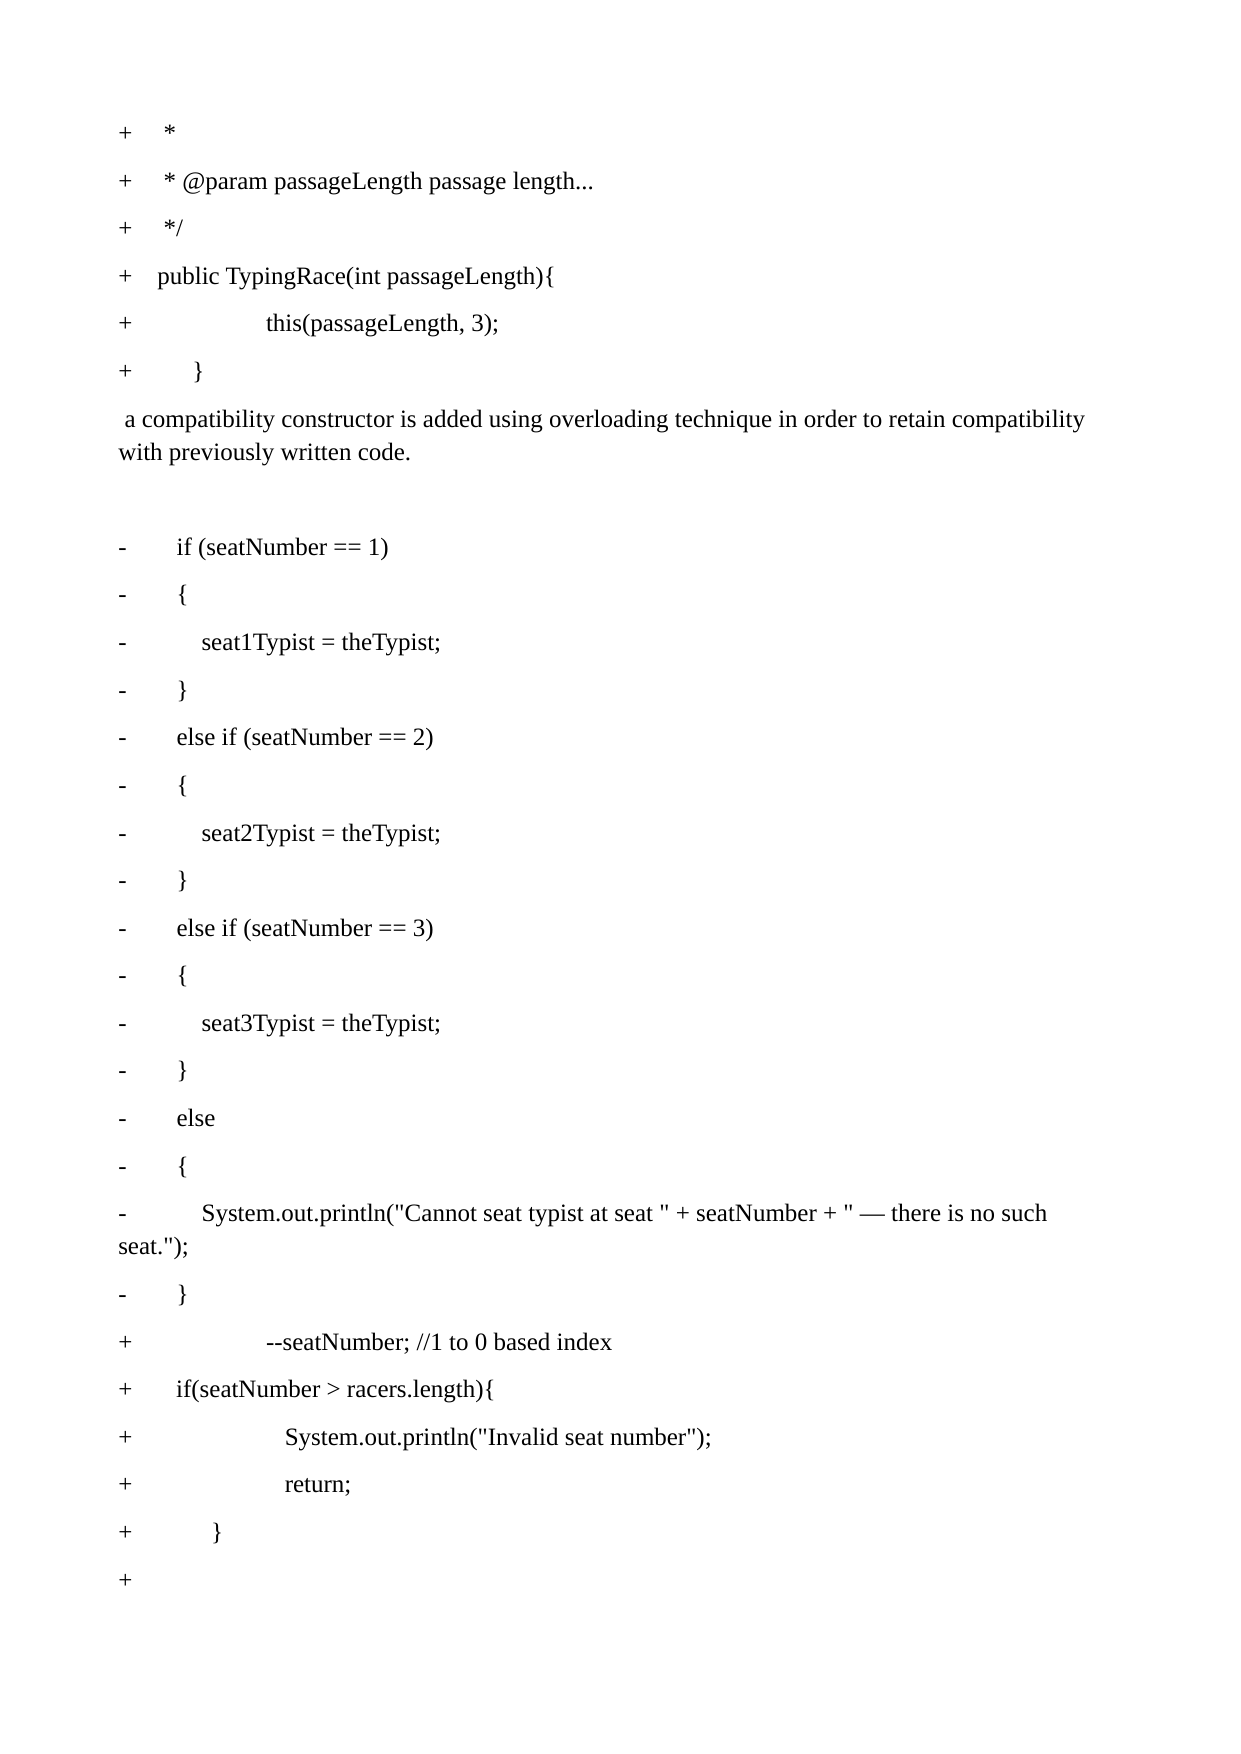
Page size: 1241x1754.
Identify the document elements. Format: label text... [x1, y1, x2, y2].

text + * @param passageLength passage length... [118, 166, 1122, 194]
text + public TypingRace(int passageLength){ [118, 261, 1122, 290]
text - else if (seatNumber == 2) [118, 722, 1122, 751]
text + return; [118, 1469, 1122, 1498]
text - else [118, 1103, 1122, 1132]
text - System.out.println("Cannot seat typist at seat " + seatNumber + " — there is no such seat."); [118, 1198, 1122, 1260]
text + * [118, 118, 1122, 147]
text - seat2Typist = theTypist; [118, 818, 1122, 846]
text + */ [118, 213, 1122, 242]
text - seat1Typist = theTypist; [118, 627, 1122, 656]
text + this(passageLength, 3); [118, 308, 1122, 337]
text - } [118, 865, 1122, 894]
text - { [118, 1151, 1122, 1179]
text + [118, 1565, 1122, 1593]
text - if (seatNumber == 1) [118, 532, 1122, 561]
text - { [118, 579, 1122, 608]
text + --seatNumber; //1 to 0 based index [118, 1327, 1122, 1355]
text - { [118, 770, 1122, 799]
text a compatibility constructor is added using overloading technique in order to retain compatibility with previously written code. [118, 404, 1122, 466]
text + } [118, 1517, 1122, 1546]
text + System.out.println("Invalid seat number"); [118, 1422, 1122, 1451]
text - } [118, 675, 1122, 703]
text - } [118, 1056, 1122, 1084]
text - } [118, 1279, 1122, 1308]
text + } [118, 356, 1122, 385]
text - seat3Typist = theTypist; [118, 1008, 1122, 1037]
text - { [118, 960, 1122, 989]
text + if(seatNumber > racers.length){ [118, 1374, 1122, 1403]
text - else if (seatNumber == 3) [118, 913, 1122, 942]
